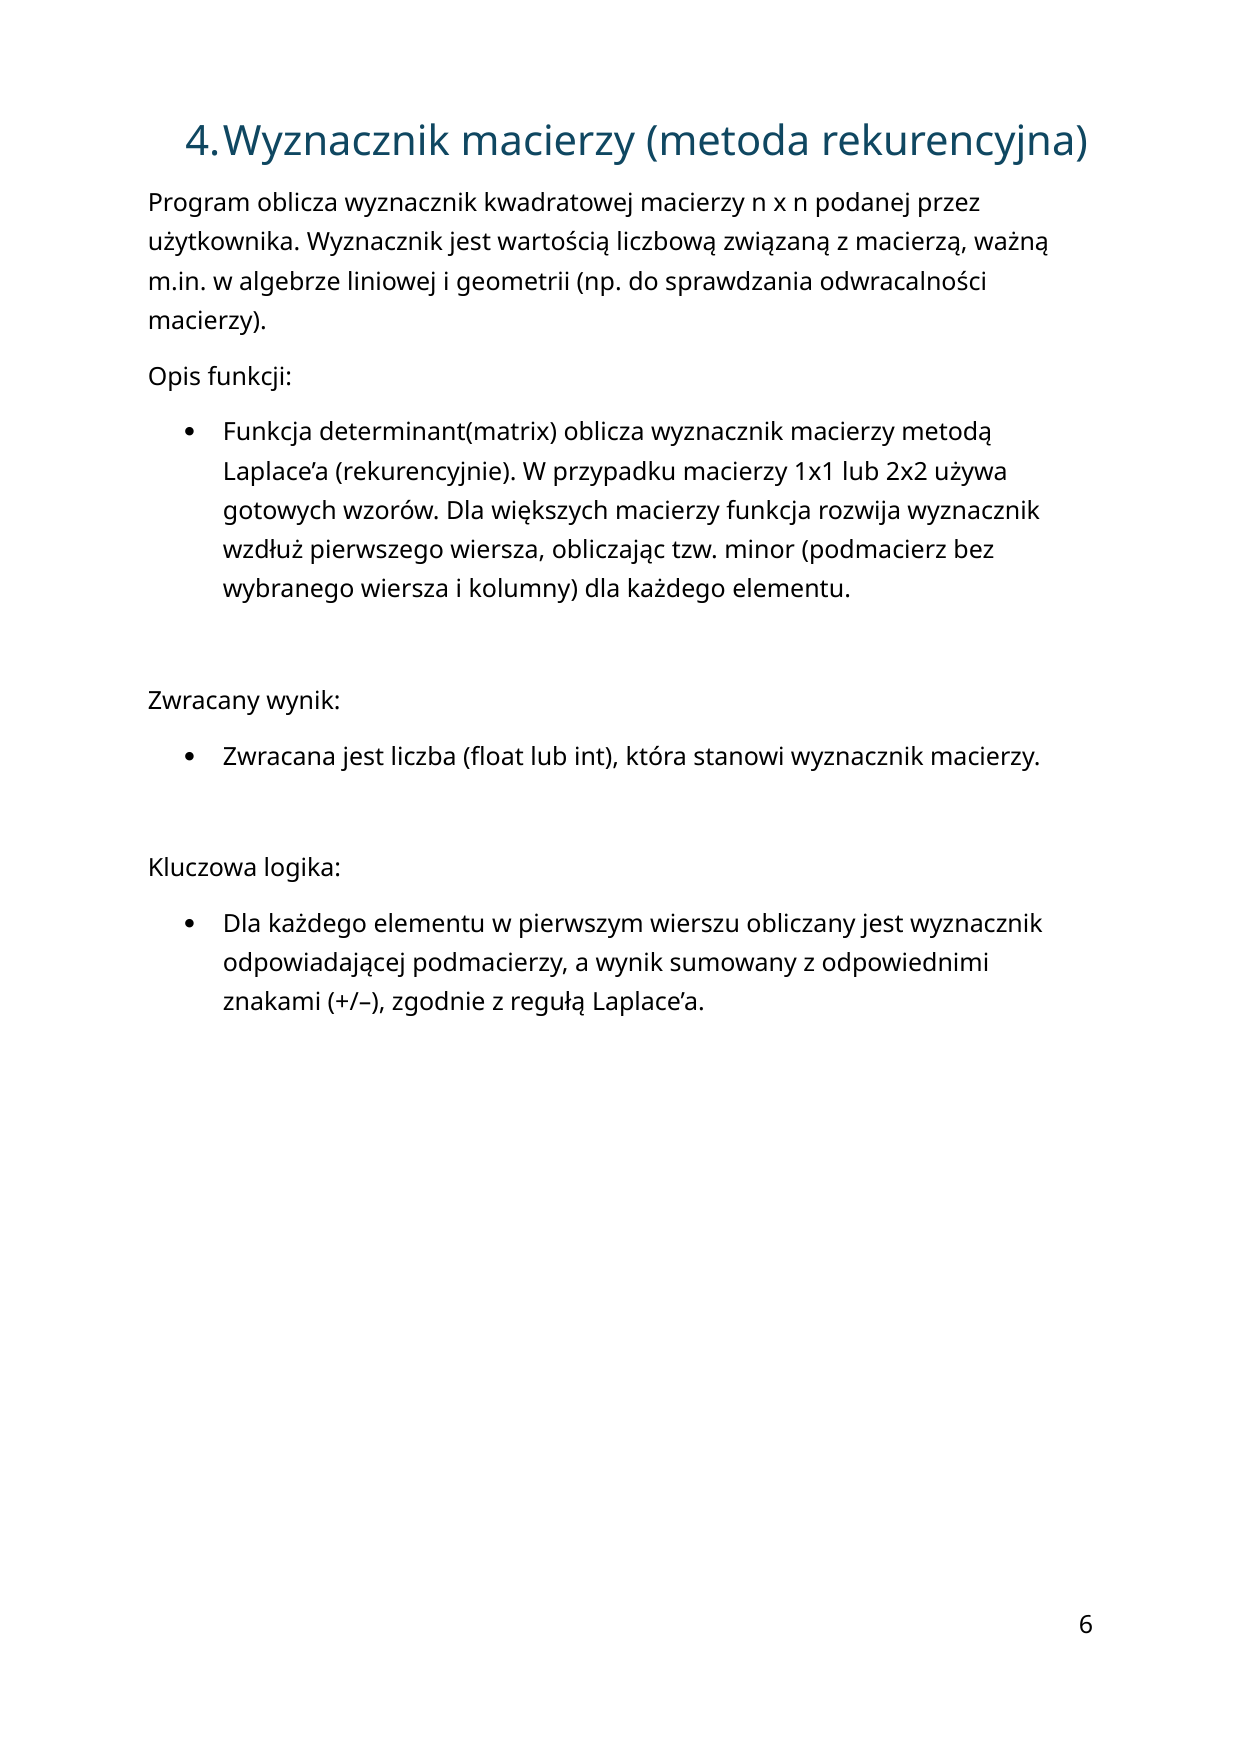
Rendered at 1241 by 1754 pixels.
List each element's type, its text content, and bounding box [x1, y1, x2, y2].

list Wyznacznik macierzy (metoda rekurencyjna) [185, 111, 1093, 168]
text Opis funkcji: [148, 358, 1093, 392]
text Zwracany wynik: [148, 682, 1093, 716]
list Dla każdego elementu w pierwszym wierszu obliczany jest wyznacznik odpowiadającej podmacierzy, a wynik sumowany z odpowiednimi znakami (+/–), zgodnie z regułą Laplace’a. [185, 906, 1093, 1018]
list Funkcja determinant(matrix) oblicza wyznacznik macierzy metodą Laplace’a (rekurencyjnie). W przypadku macierzy 1x1 lub 2x2 używa gotowych wzorów. Dla większych macierzy funkcja rozwija wyznacznik wzdłuż pierwszego wiersza, obliczając tzw. minor (podmacierz bez wybranego wiersza i kolumny) dla każdego elementu. [185, 414, 1093, 605]
text Kluczowa logika: [148, 850, 1093, 884]
list Zwracana jest liczba (float lub int), która stanowi wyznacznik macierzy. [185, 738, 1093, 772]
text Program oblicza wyznacznik kwadratowej macierzy n x n podanej przez użytkownika. Wyznacznik jest wartością liczbową związaną z macierzą, ważną m.in. w algebrze liniowej i geometrii (np. do sprawdzania odwracalności macierzy). [148, 185, 1093, 336]
